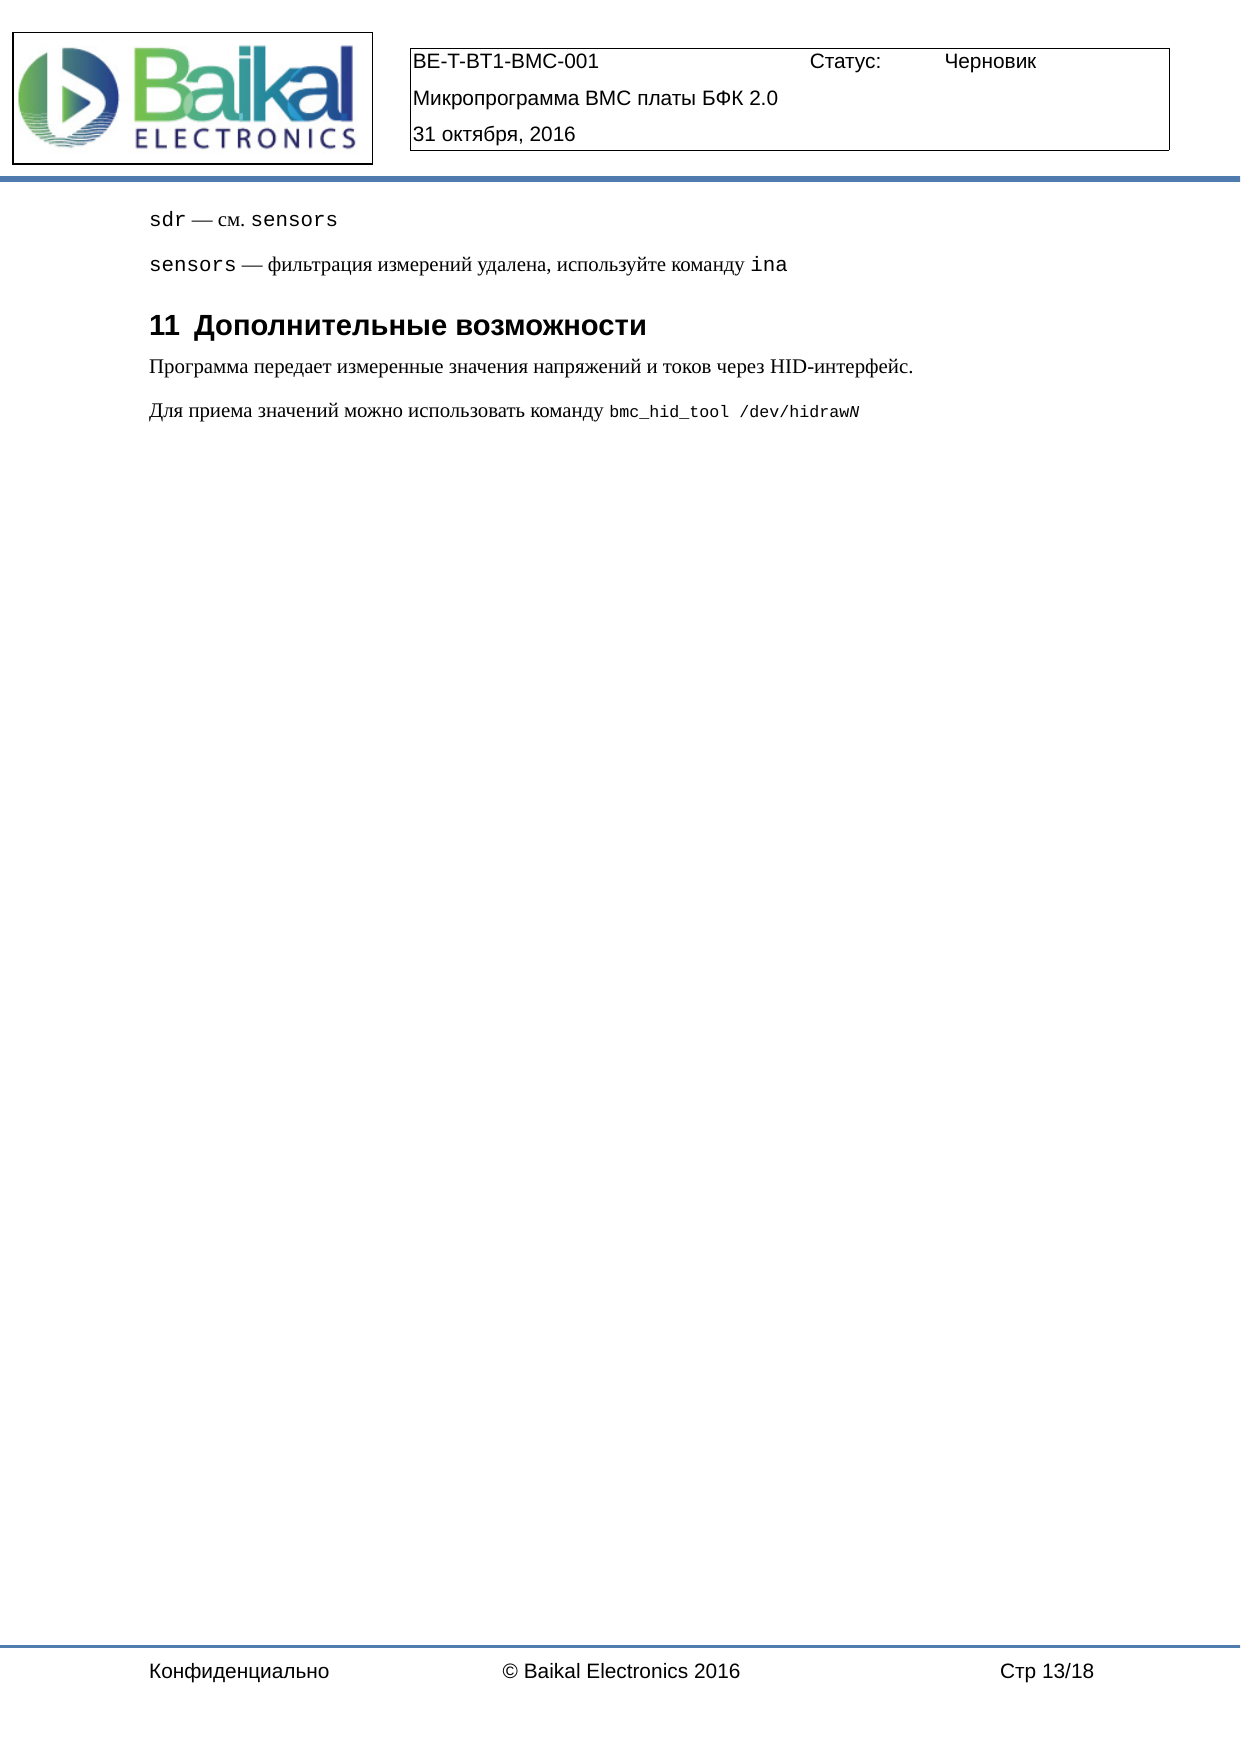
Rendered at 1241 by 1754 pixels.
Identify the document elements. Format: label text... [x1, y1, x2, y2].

text sensors — фильтрация измерений удалена, используйте команду ina [149, 252, 1090, 278]
text Для приема значений можно использовать команду bmc_hid_tool /dev/hidrawN [149, 397, 1090, 422]
text sdr — см. sensors [149, 207, 1090, 232]
subtitle Дополнительные возможности [149, 308, 1090, 342]
text Программа передает измеренные значения напряжений и токов через HID-интерфейс. [149, 354, 1090, 378]
picture [14, 33, 205, 52]
